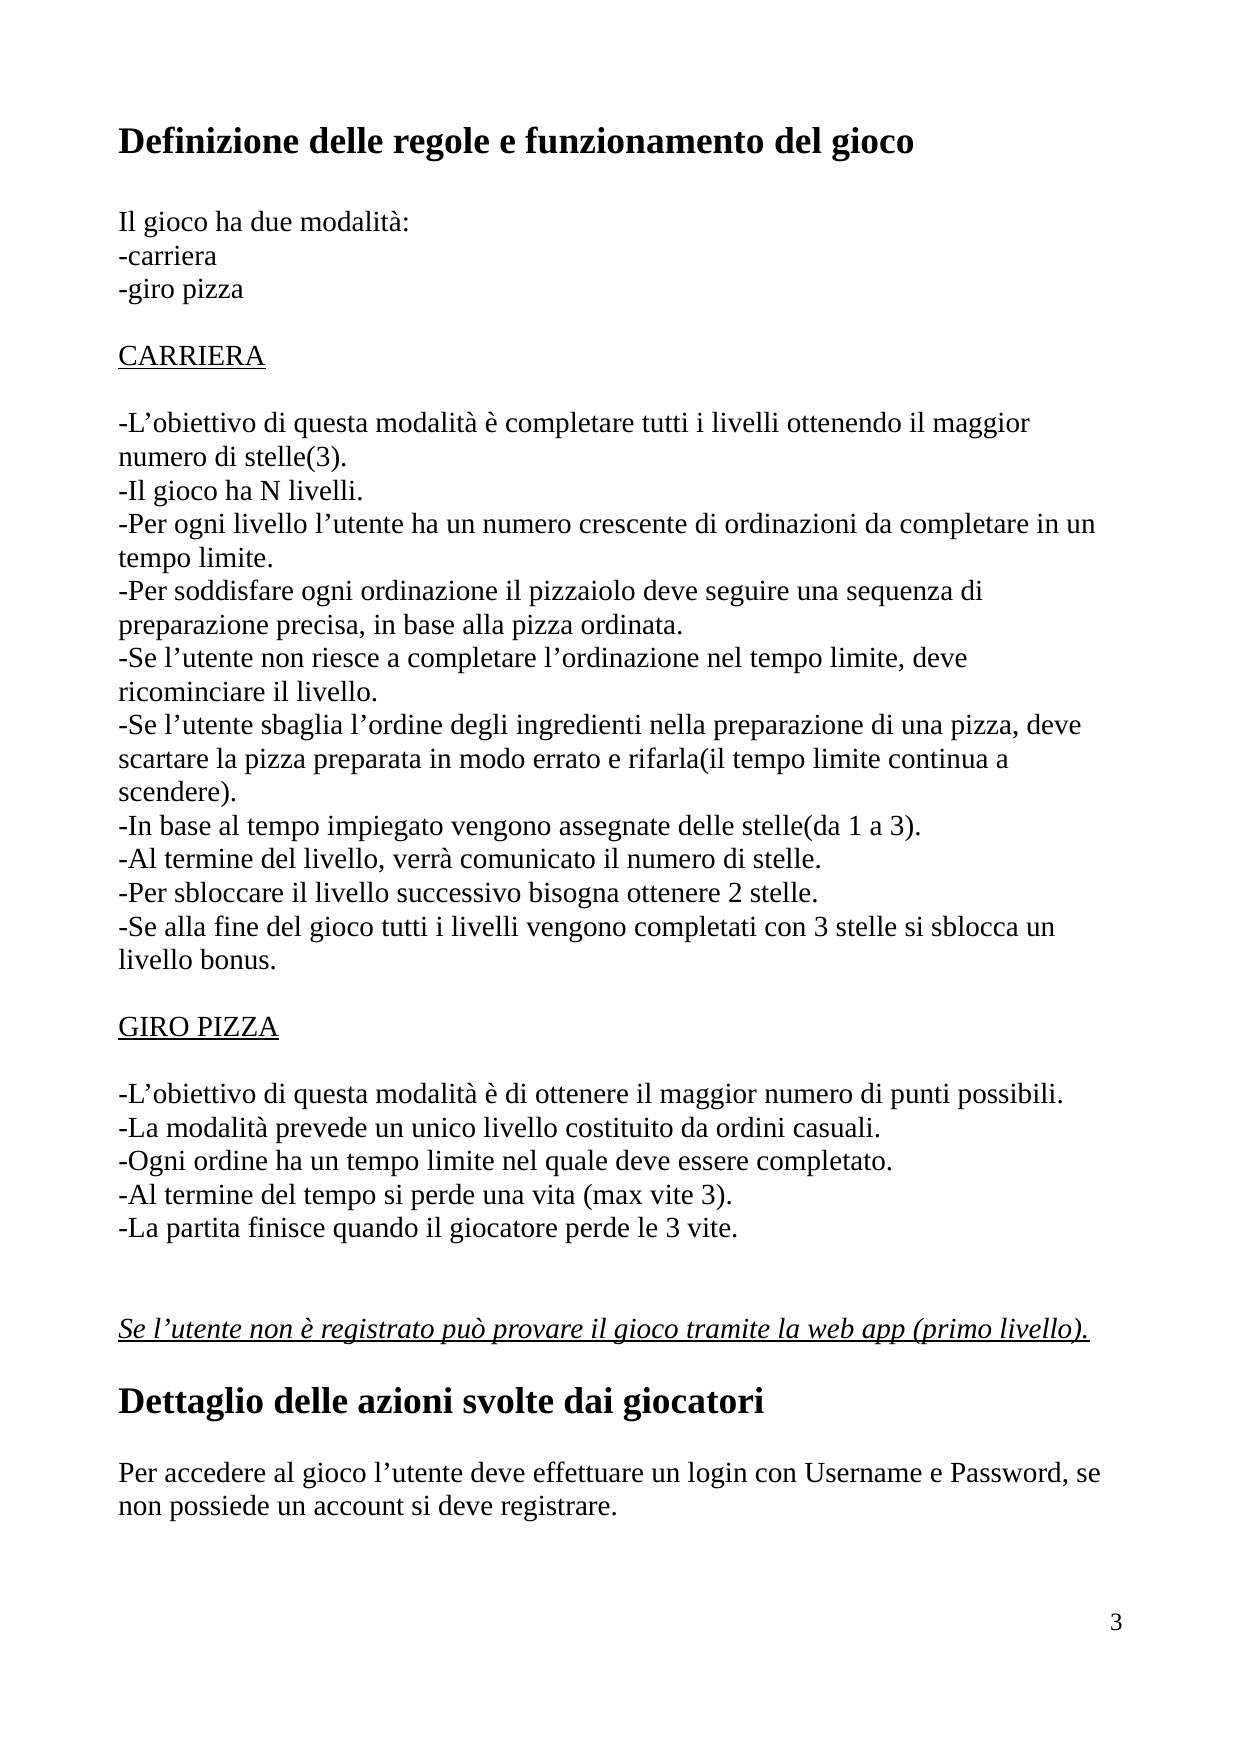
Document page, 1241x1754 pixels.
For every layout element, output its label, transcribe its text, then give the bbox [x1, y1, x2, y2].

text -L’obiettivo di questa modalità è completare tutti i livelli ottenendo il maggior numero di stelle(3). [118, 406, 1122, 473]
text -Il gioco ha N livelli. [118, 473, 1122, 506]
text -Al termine del tempo si perde una vita (max vite 3). [118, 1177, 1122, 1211]
text Per accedere al gioco l’utente deve effettuare un login con Username e Password, se non possiede un account si deve registrare. [118, 1455, 1122, 1522]
text -Per ogni livello l’utente ha un numero crescente di ordinazioni da completare in un tempo limite. [118, 506, 1122, 573]
text Dettaglio delle azioni svolte dai giocatori [118, 1378, 1122, 1421]
text -La partita finisce quando il giocatore perde le 3 vite. [118, 1211, 1122, 1244]
text -Ogni ordine ha un tempo limite nel quale deve essere completato. [118, 1143, 1122, 1177]
text Definizione delle regole e funzionamento del gioco [118, 118, 1122, 161]
text -Se l’utente non riesce a completare l’ordinazione nel tempo limite, deve ricominciare il livello. [118, 640, 1122, 707]
text CARRIERA [118, 338, 1122, 372]
text -Per soddisfare ogni ordinazione il pizzaiolo deve seguire una sequenza di preparazione precisa, in base alla pizza ordinata. [118, 573, 1122, 640]
text -Se alla fine del gioco tutti i livelli vengono completati con 3 stelle si sblocca un livello bonus. [118, 909, 1122, 976]
text -In base al tempo impiegato vengono assegnate delle stelle(da 1 a 3). [118, 808, 1122, 842]
text GIRO PIZZA [118, 1009, 1122, 1043]
text -La modalità prevede un unico livello costituito da ordini casuali. [118, 1110, 1122, 1143]
text -L’obiettivo di questa modalità è di ottenere il maggior numero di punti possibili. [118, 1076, 1122, 1110]
text -Per sbloccare il livello successivo bisogna ottenere 2 stelle. [118, 875, 1122, 909]
text -Al termine del livello, verrà comunicato il numero di stelle. [118, 842, 1122, 875]
text -carriera [118, 238, 1122, 271]
text -giro pizza [118, 271, 1122, 305]
text -Se l’utente sbaglia l’ordine degli ingredienti nella preparazione di una pizza, deve scartare la pizza preparata in modo errato e rifarla(il tempo limite continua a scendere). [118, 707, 1122, 808]
text Se l’utente non è registrato può provare il gioco tramite la web app (primo livello). [118, 1311, 1122, 1345]
text Il gioco ha due modalità: [118, 204, 1122, 238]
